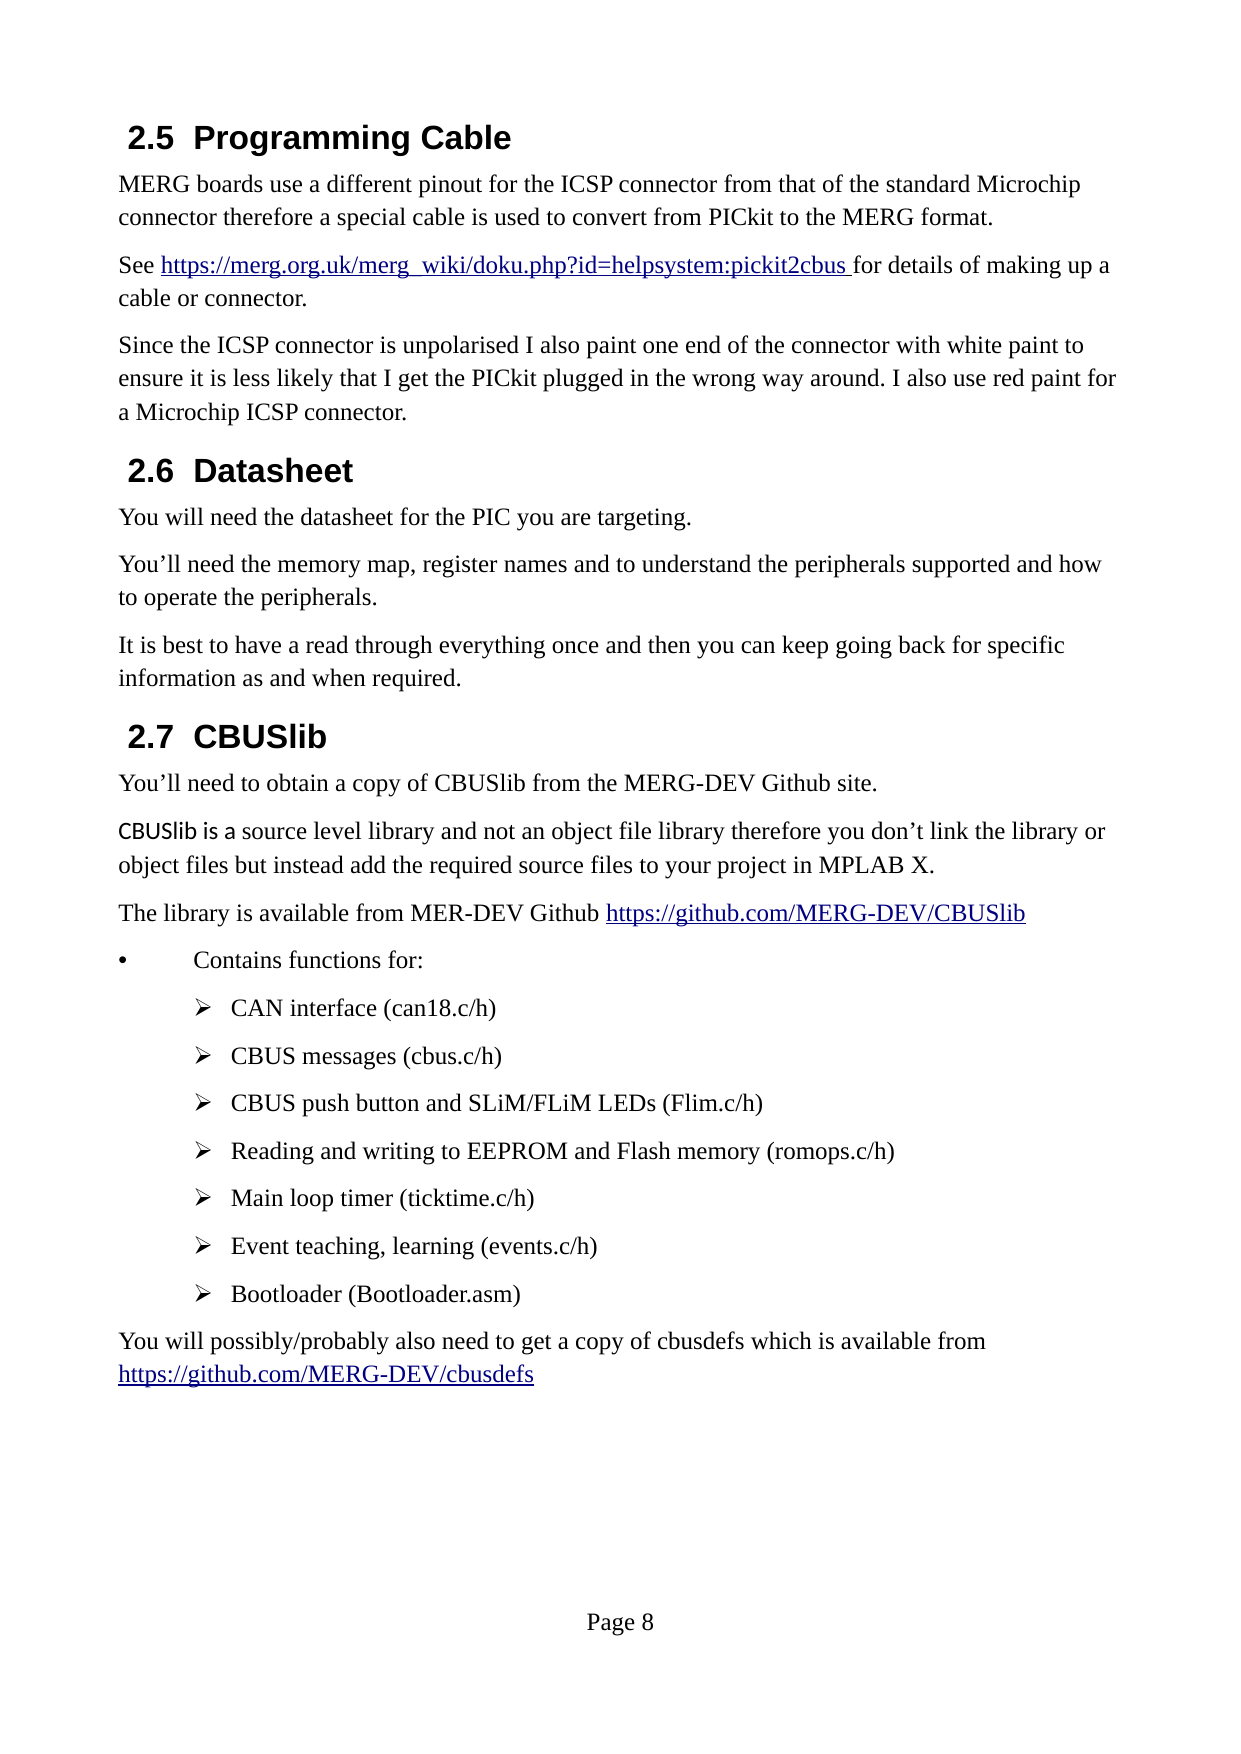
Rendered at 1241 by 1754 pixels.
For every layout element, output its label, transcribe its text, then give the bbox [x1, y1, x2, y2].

list CBUS push button and SLiM/FLiM LEDs (Flim.c/h) [193, 1088, 1122, 1117]
subtitle Datasheet [118, 450, 1122, 489]
list You’ll need the memory map, register names and to understand the peripherals supported and how to operate the peripherals. [118, 549, 1122, 611]
text Since the ICSP connector is unpolarised I also paint one end of the connector with white paint to ensure it is less likely that I get the PICkit plugged in the wrong way around. I also use red paint for a Microchip ICSP connector. [118, 331, 1122, 425]
list It is best to have a read through everything once and then you can keep going back for specific information as and when required. [118, 630, 1122, 692]
text CBUSlib is a source level library and not an object file library therefore you don’t link the library or object files but instead add the required source files to your project in MPLAB X. [118, 815, 1122, 879]
text You will possibly/probably also need to get a copy of cbusdefs which is available from https://github.com/MERG-DEV/cbusdefs [118, 1326, 1122, 1388]
list Main loop timer (ticktime.c/h) [193, 1183, 1122, 1212]
list CBUS messages (cbus.c/h) [193, 1041, 1122, 1069]
list Event teaching, learning (events.c/h) [193, 1231, 1122, 1260]
subtitle CBUSlib [118, 717, 1122, 755]
text See https://merg.org.uk/merg_wiki/doku.php?id=helpsystem:pickit2cbus for details of making up a cable or connector. [118, 250, 1122, 312]
text You will need the datasheet for the PIC you are targeting. [118, 502, 1122, 530]
list The library is available from MER-DEV Github https://github.com/MERG-DEV/CBUSlib [118, 898, 1122, 927]
list Bootloader (Bootloader.asm) [193, 1279, 1122, 1307]
text You’ll need to obtain a copy of CBUSlib from the MERG-DEV Github site. [118, 768, 1122, 797]
subtitle Programming Cable [118, 118, 1122, 157]
list CAN interface (can18.c/h) [193, 993, 1122, 1022]
text MERG boards use a different pinout for the ICSP connector from that of the standard Microchip connector therefore a special cable is used to convert from PICkit to the MERG format. [118, 169, 1122, 231]
list Reading and writing to EEPROM and Flash memory (romops.c/h) [193, 1136, 1122, 1165]
list Contains functions for: [118, 945, 1122, 974]
